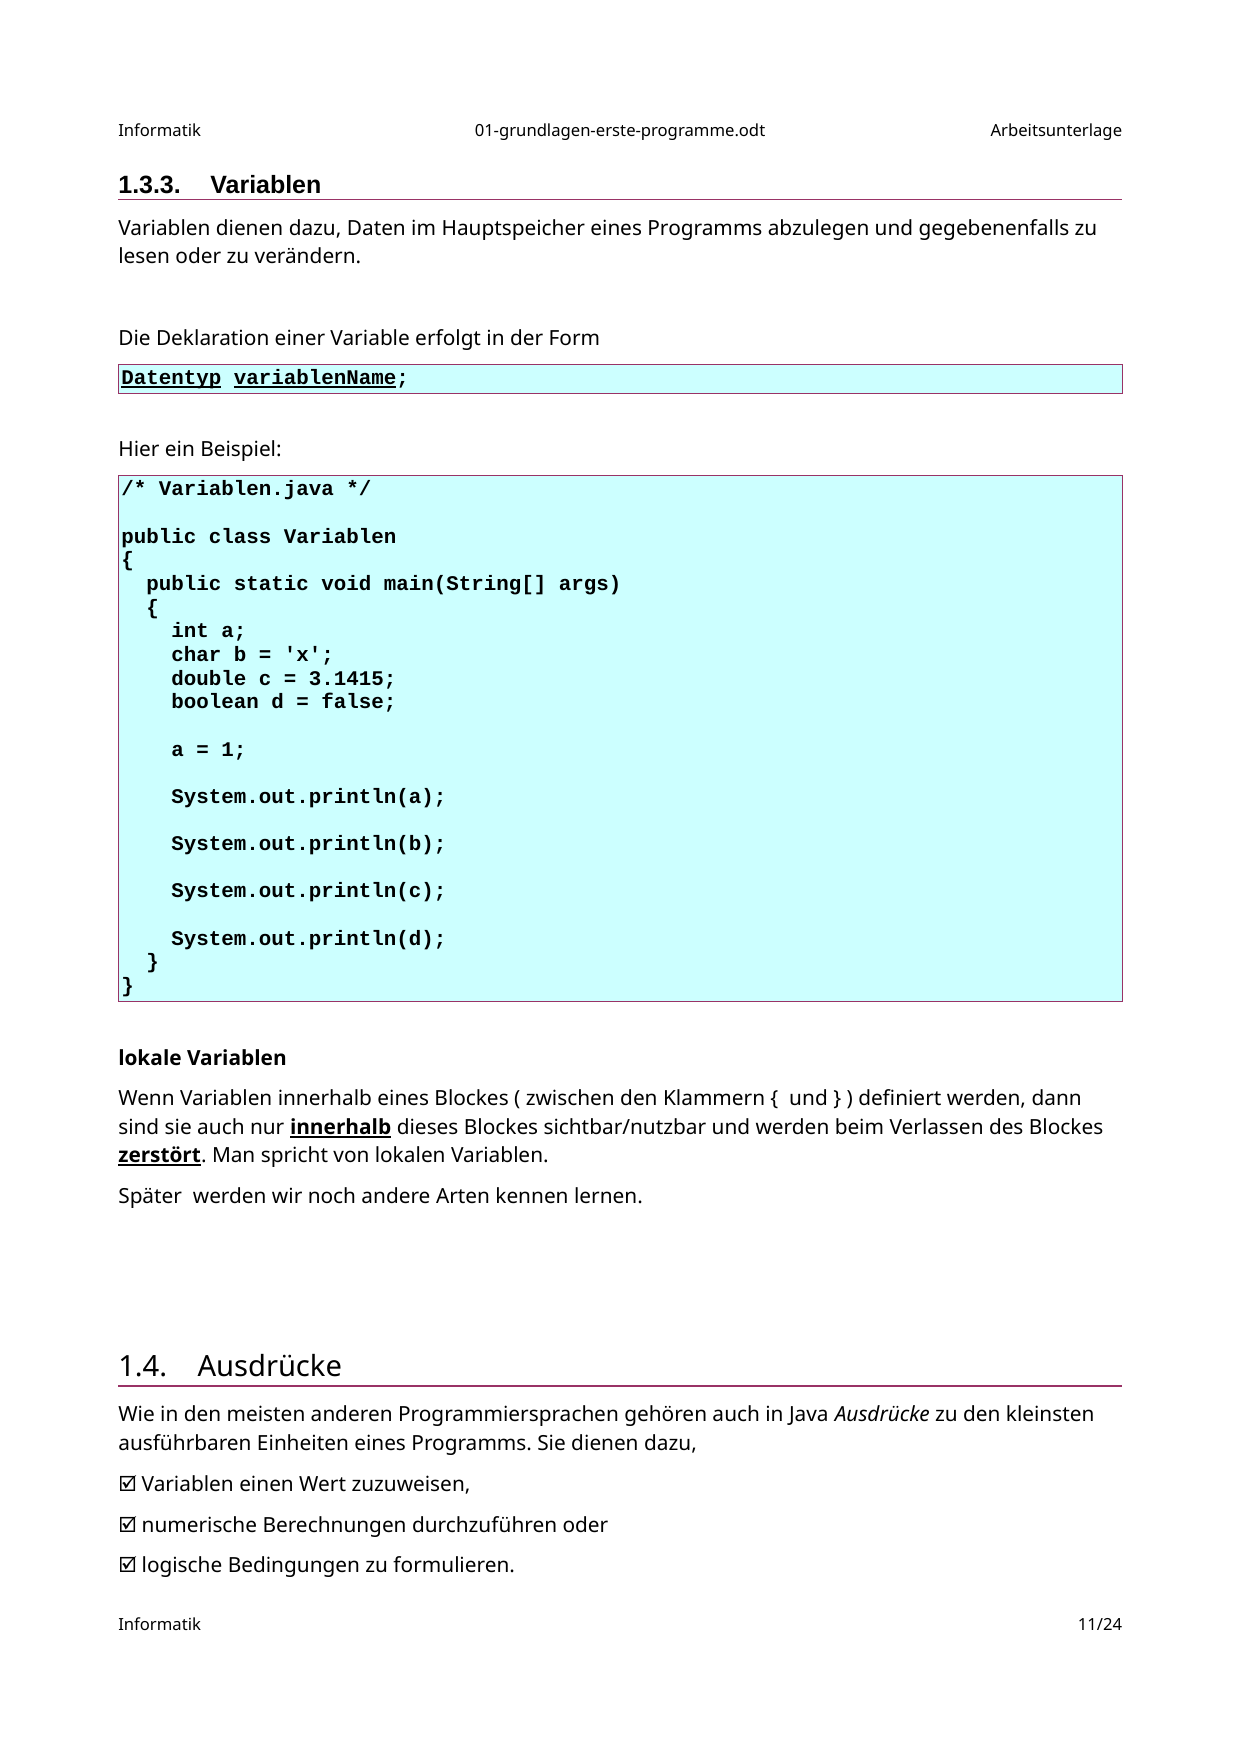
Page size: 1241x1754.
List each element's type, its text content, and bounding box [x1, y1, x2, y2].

text } [119, 972, 1122, 1001]
text { [119, 546, 1122, 570]
text int a; [119, 617, 1122, 641]
text lokale Variablen [118, 1043, 1122, 1071]
text /* Variablen.java */ [119, 476, 1122, 499]
text double c = 3.1415; [119, 664, 1122, 688]
subtitle Ausdrücke [118, 1345, 1122, 1385]
text System.out.println(c); [119, 854, 1122, 901]
text Variablen dienen dazu, Daten im Hauptspeicher eines Programms abzulegen und gegebenenfalls zu lesen oder zu verändern. [118, 213, 1122, 269]
text Datentyp variablenName; [119, 365, 1122, 393]
text public class Variablen [119, 523, 1122, 546]
text char b = 'x'; [119, 641, 1122, 664]
text System.out.println(b); [119, 806, 1122, 854]
list numerische Berechnungen durchzuführen oder [118, 1510, 1122, 1538]
list Variablen einen Wert zuzuweisen, [118, 1469, 1122, 1497]
text boolean d = false; [119, 688, 1122, 712]
text Hier ein Beispiel: [118, 434, 1122, 463]
text Später werden wir noch andere Arten kennen lernen. [118, 1181, 1122, 1210]
text System.out.println(d); [119, 901, 1122, 948]
text } [119, 948, 1122, 972]
text Wie in den meisten anderen Programmiersprachen gehören auch in Java Ausdrücke zu den kleinsten ausführbaren Einheiten eines Programms. Sie dienen dazu, [118, 1399, 1122, 1456]
subtitle Variablen [118, 170, 1122, 199]
text Wenn Variablen innerhalb eines Blockes ( zwischen den Klammern { und } ) definiert werden, dann sind sie auch nur innerhalb dieses Blockes sichtbar/nutzbar und werden beim Verlassen des Blockes zerstört. Man spricht von lokalen Variablen. [118, 1083, 1122, 1169]
text public static void main(String[] args) [119, 570, 1122, 594]
text { [119, 594, 1122, 617]
text a = 1; [119, 736, 1122, 783]
text System.out.println(a); [119, 783, 1122, 806]
text Die Deklaration einer Variable erfolgt in der Form [118, 323, 1122, 351]
list logische Bedingungen zu formulieren. [118, 1551, 1122, 1579]
